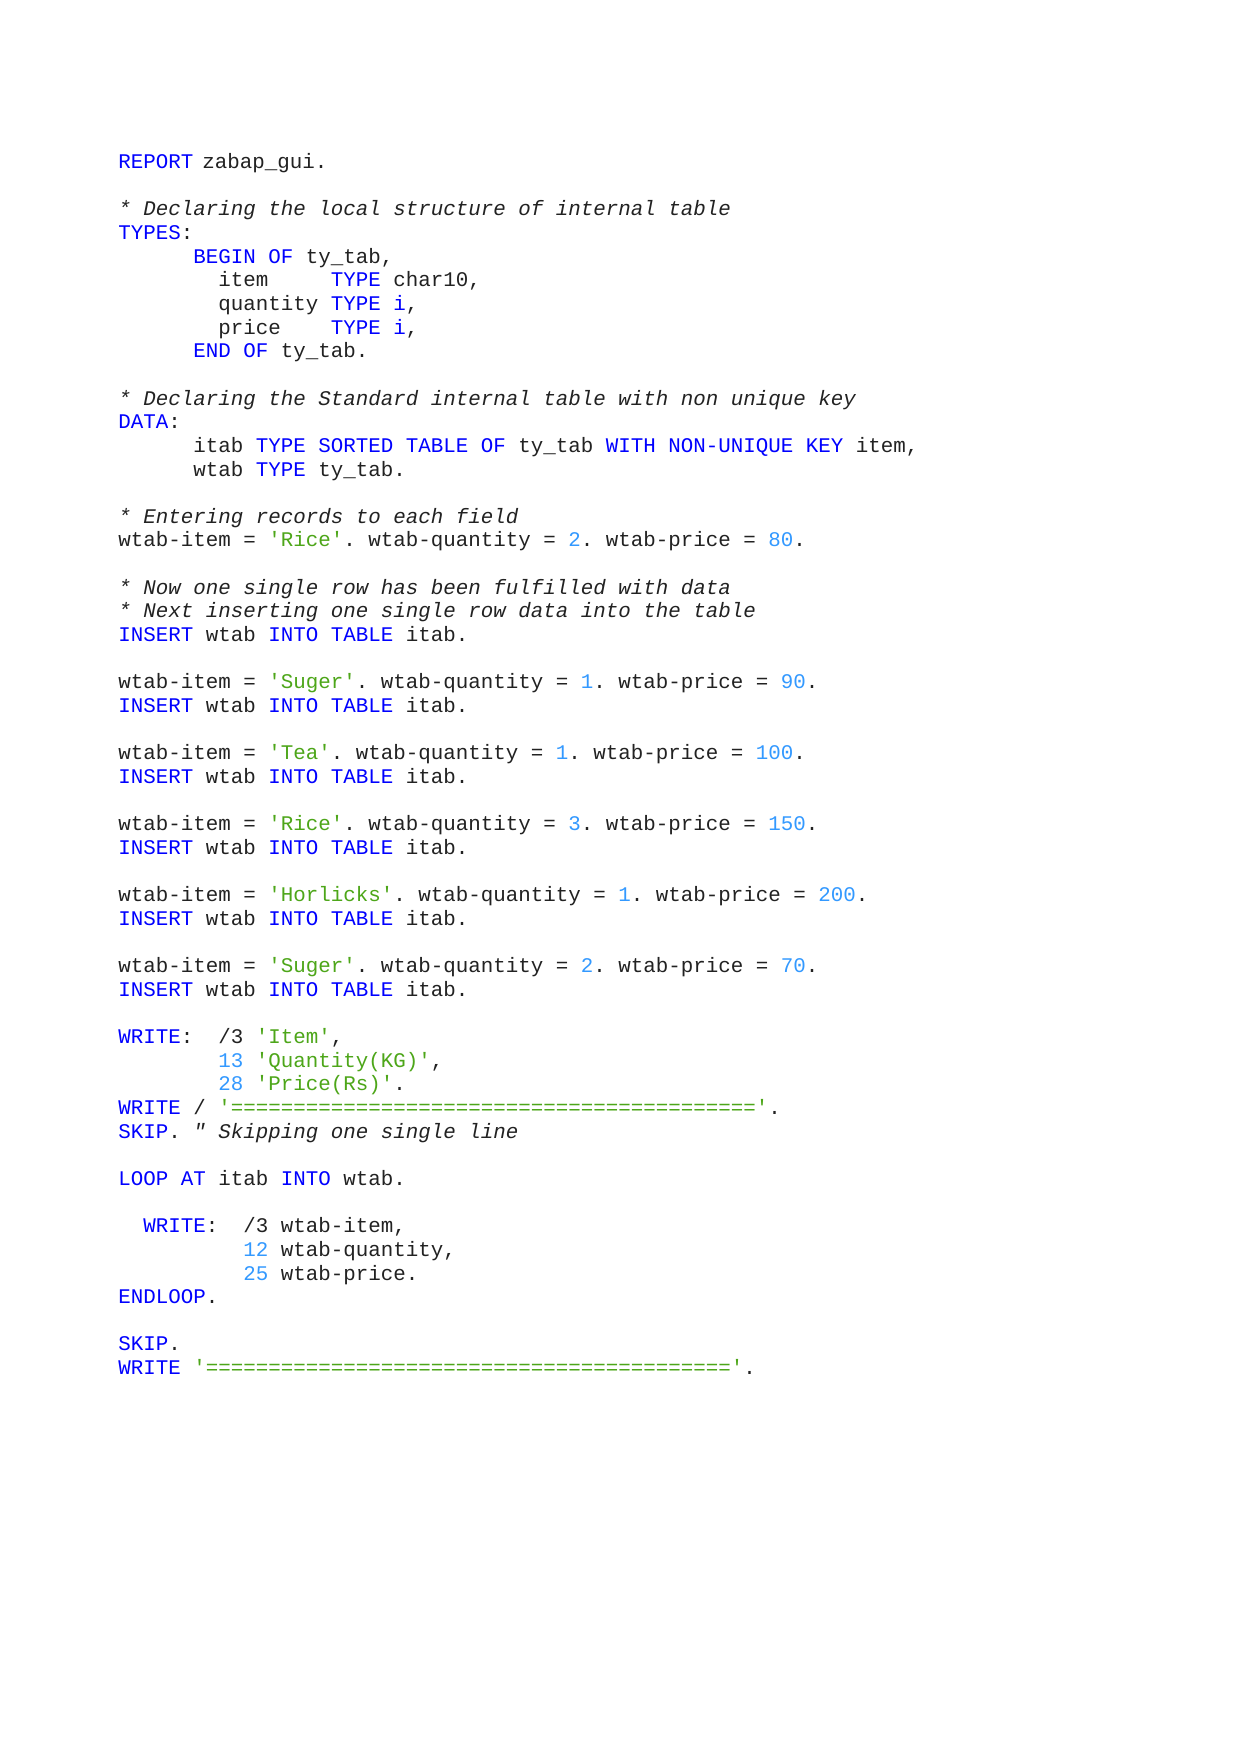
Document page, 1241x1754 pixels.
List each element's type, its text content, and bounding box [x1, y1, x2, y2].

text REPORT zabap_gui. * Declaring the local structure of internal table TYPES: BEGIN OF ty_tab, item TYPE char10, quantity TYPE i, price TYPE i, END OF ty_tab. * Declaring the Standard internal table with non unique key DATA: itab TYPE SORTED TABLE OF ty_tab WITH NON-UNIQUE KEY item, wtab TYPE ty_tab. * Entering records to each field wtab-item = 'Rice'. wtab-quantity = 2. wtab-price = 80. * Now one single row has been fulfilled with data * Next inserting one single row data into the table INSERT wtab INTO TABLE itab. wtab-item = 'Suger'. wtab-quantity = 1. wtab-price = 90. INSERT wtab INTO TABLE itab. wtab-item = 'Tea'. wtab-quantity = 1. wtab-price = 100. INSERT wtab INTO TABLE itab. wtab-item = 'Rice'. wtab-quantity = 3. wtab-price = 150. INSERT wtab INTO TABLE itab. wtab-item = 'Horlicks'. wtab-quantity = 1. wtab-price = 200. INSERT wtab INTO TABLE itab. wtab-item = 'Suger'. wtab-quantity = 2. wtab-price = 70. INSERT wtab INTO TABLE itab. WRITE: /3 'Item', 13 'Quantity(KG)', 28 'Price(Rs)'. WRITE / '=========================================='. SKIP. " Skipping one single line LOOP AT itab INTO wtab. WRITE: /3 wtab-item, 12 wtab-quantity, 25 wtab-price. ENDLOOP. SKIP. WRITE '=========================================='. [118, 151, 1122, 1381]
